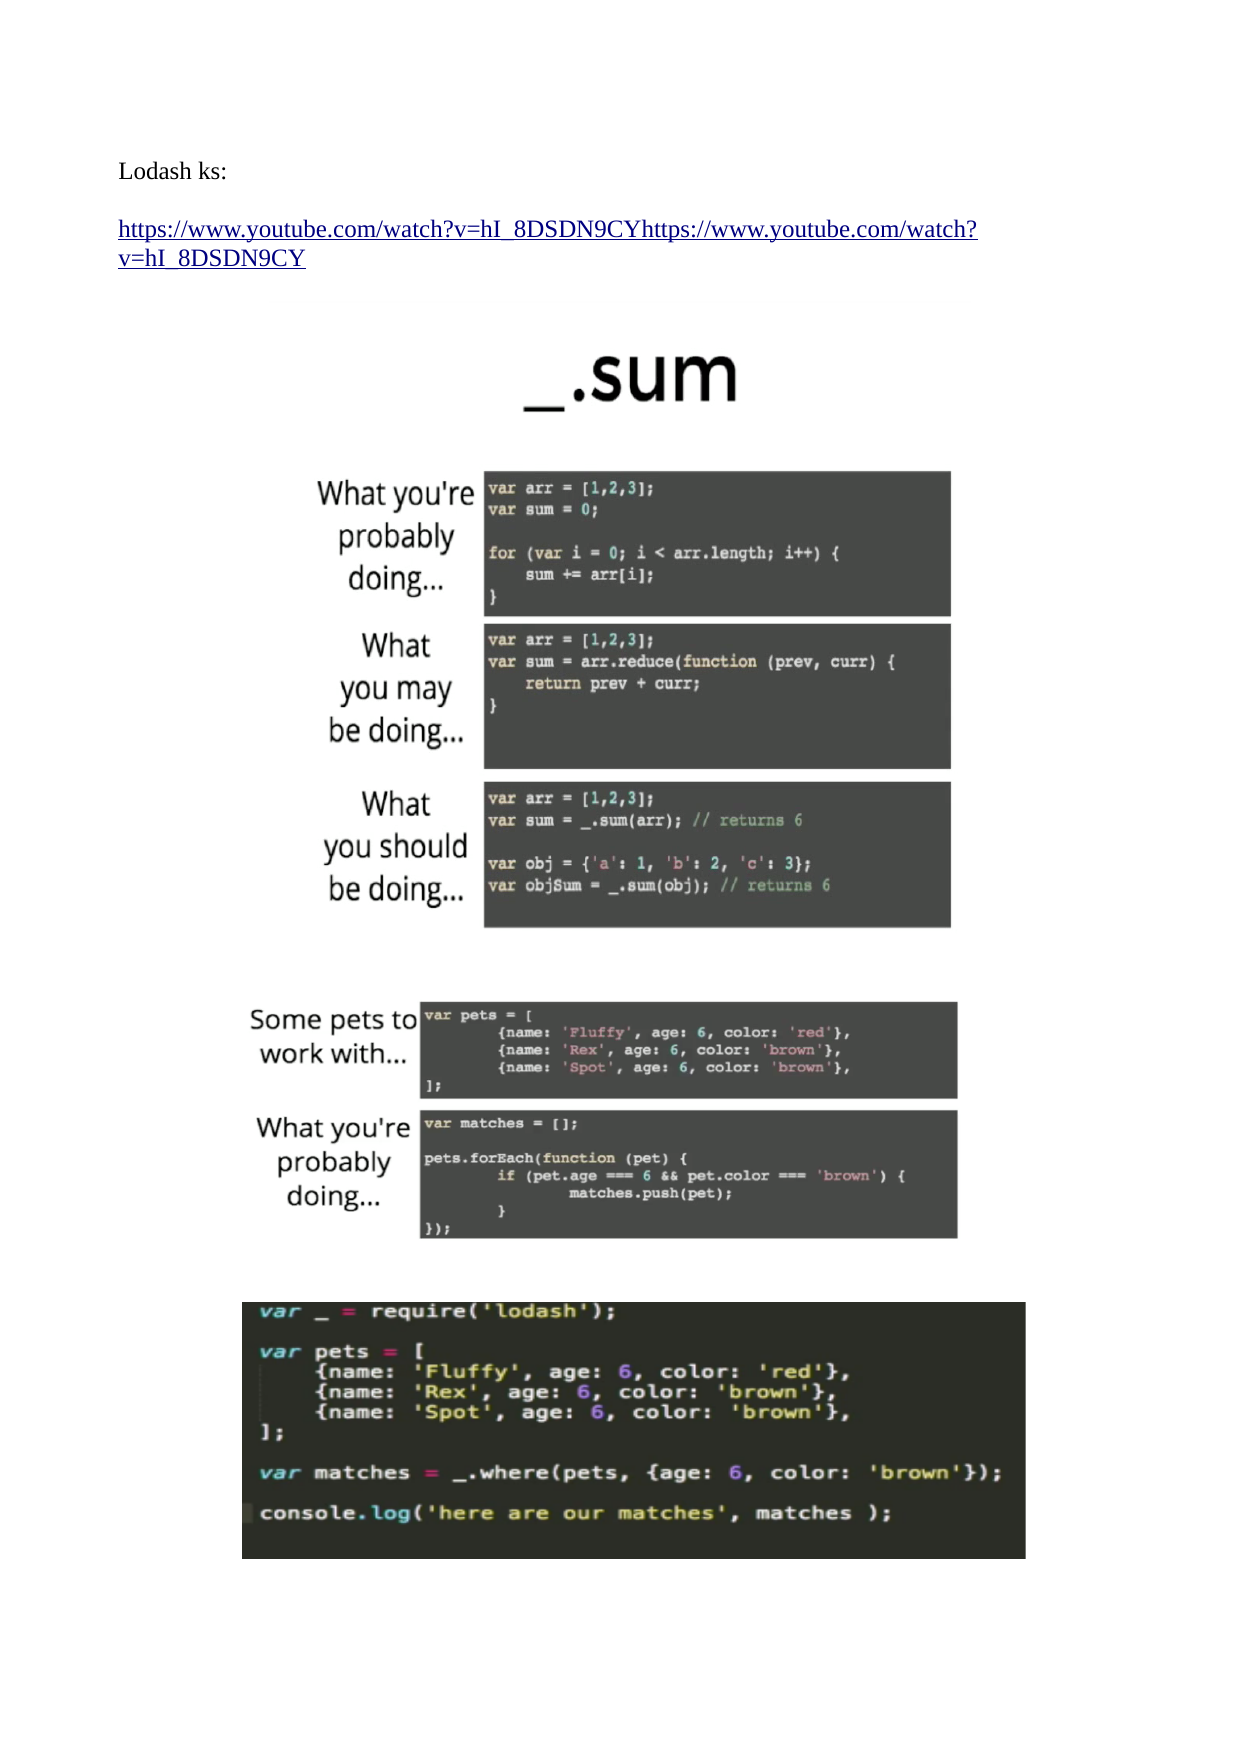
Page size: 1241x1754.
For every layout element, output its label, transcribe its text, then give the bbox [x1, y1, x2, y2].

picture [242, 1302, 1026, 1559]
text https://www.youtube.com/watch?v=hI_8DSDN9CYhttps://www.youtube.com/watch?v=hI_8DSDN9CY [118, 214, 1122, 271]
picture [269, 301, 971, 957]
picture [246, 988, 994, 1268]
text Lodash ks: [118, 156, 1122, 185]
